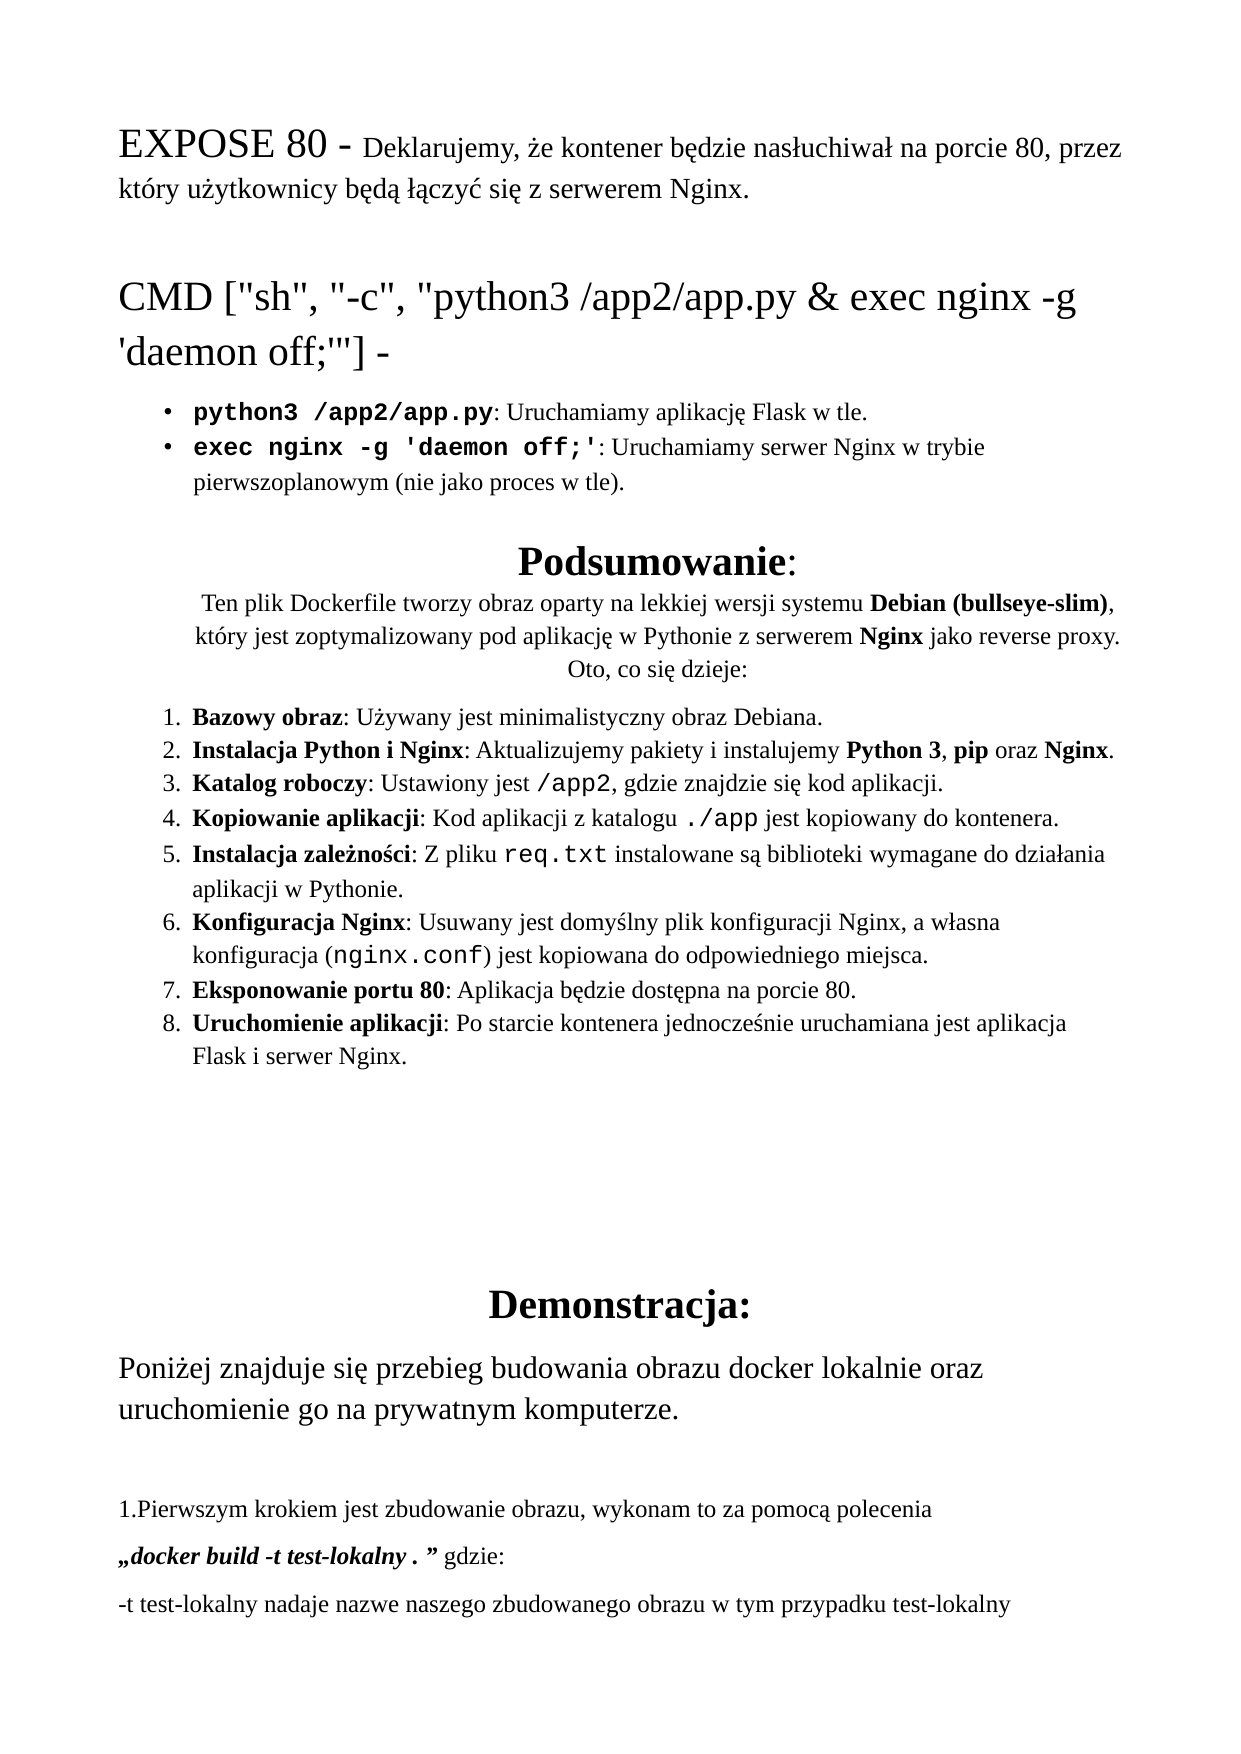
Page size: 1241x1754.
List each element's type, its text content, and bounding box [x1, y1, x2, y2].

list Eksponowanie portu 80: Aplikacja będzie dostępna na porcie 80. [162, 975, 1122, 1004]
text EXPOSE 80 - Deklarujemy, że kontener będzie nasłuchiwał na porcie 80, przez który użytkownicy będą łączyć się z serwerem Nginx. [118, 118, 1122, 204]
list Kopiowanie aplikacji: Kod aplikacji z katalogu ./app jest kopiowany do kontenera. [162, 803, 1122, 834]
text Poniżej znajduje się przebieg budowania obrazu docker lokalnie oraz uruchomienie go na prywatnym komputerze. [118, 1349, 1122, 1426]
list Katalog roboczy: Ustawiony jest /app2, gdzie znajdzie się kod aplikacji. [162, 768, 1122, 799]
list Konfiguracja Nginx: Usuwany jest domyślny plik konfiguracji Nginx, a własna konfiguracja (nginx.conf) jest kopiowana do odpowiedniego miejsca. [162, 907, 1122, 971]
text 1.Pierwszym krokiem jest zbudowanie obrazu, wykonam to za pomocą polecenia [118, 1494, 1122, 1522]
list Instalacja Python i Nginx: Aktualizujemy pakiety i instalujemy Python 3, pip oraz Nginx. [162, 735, 1122, 764]
list Bazowy obraz: Używany jest minimalistyczny obraz Debiana. [162, 702, 1122, 731]
list Podsumowanie: Ten plik Dockerfile tworzy obraz oparty na lekkiej wersji systemu Debian (bullseye-slim), który jest zoptymalizowany pod aplikację w Pythonie z serwerem Nginx jako reverse proxy. Oto, co się dzieje: [164, 500, 1122, 683]
text „docker build -t test-lokalny . ” gdzie: [118, 1541, 1122, 1570]
text Demonstracja: [118, 1279, 1122, 1327]
list exec nginx -g 'daemon off;': Uruchamiamy serwer Nginx w trybie pierwszoplanowym (nie jako proces w tle). [164, 432, 1122, 496]
text CMD ["sh", "-c", "python3 /app2/app.py & exec nginx -g 'daemon off;'"] - [118, 272, 1122, 375]
list python3 /app2/app.py: Uruchamiamy aplikację Flask w tle. [164, 397, 1122, 427]
text -t test-lokalny nadaje nazwe naszego zbudowanego obrazu w tym przypadku test-lokalny [118, 1589, 1122, 1618]
list Uruchomienie aplikacji: Po starcie kontenera jednocześnie uruchamiana jest aplikacja Flask i serwer Nginx. [162, 1008, 1122, 1070]
list Instalacja zależności: Z pliku req.txt instalowane są biblioteki wymagane do działania aplikacji w Pythonie. [162, 839, 1122, 903]
